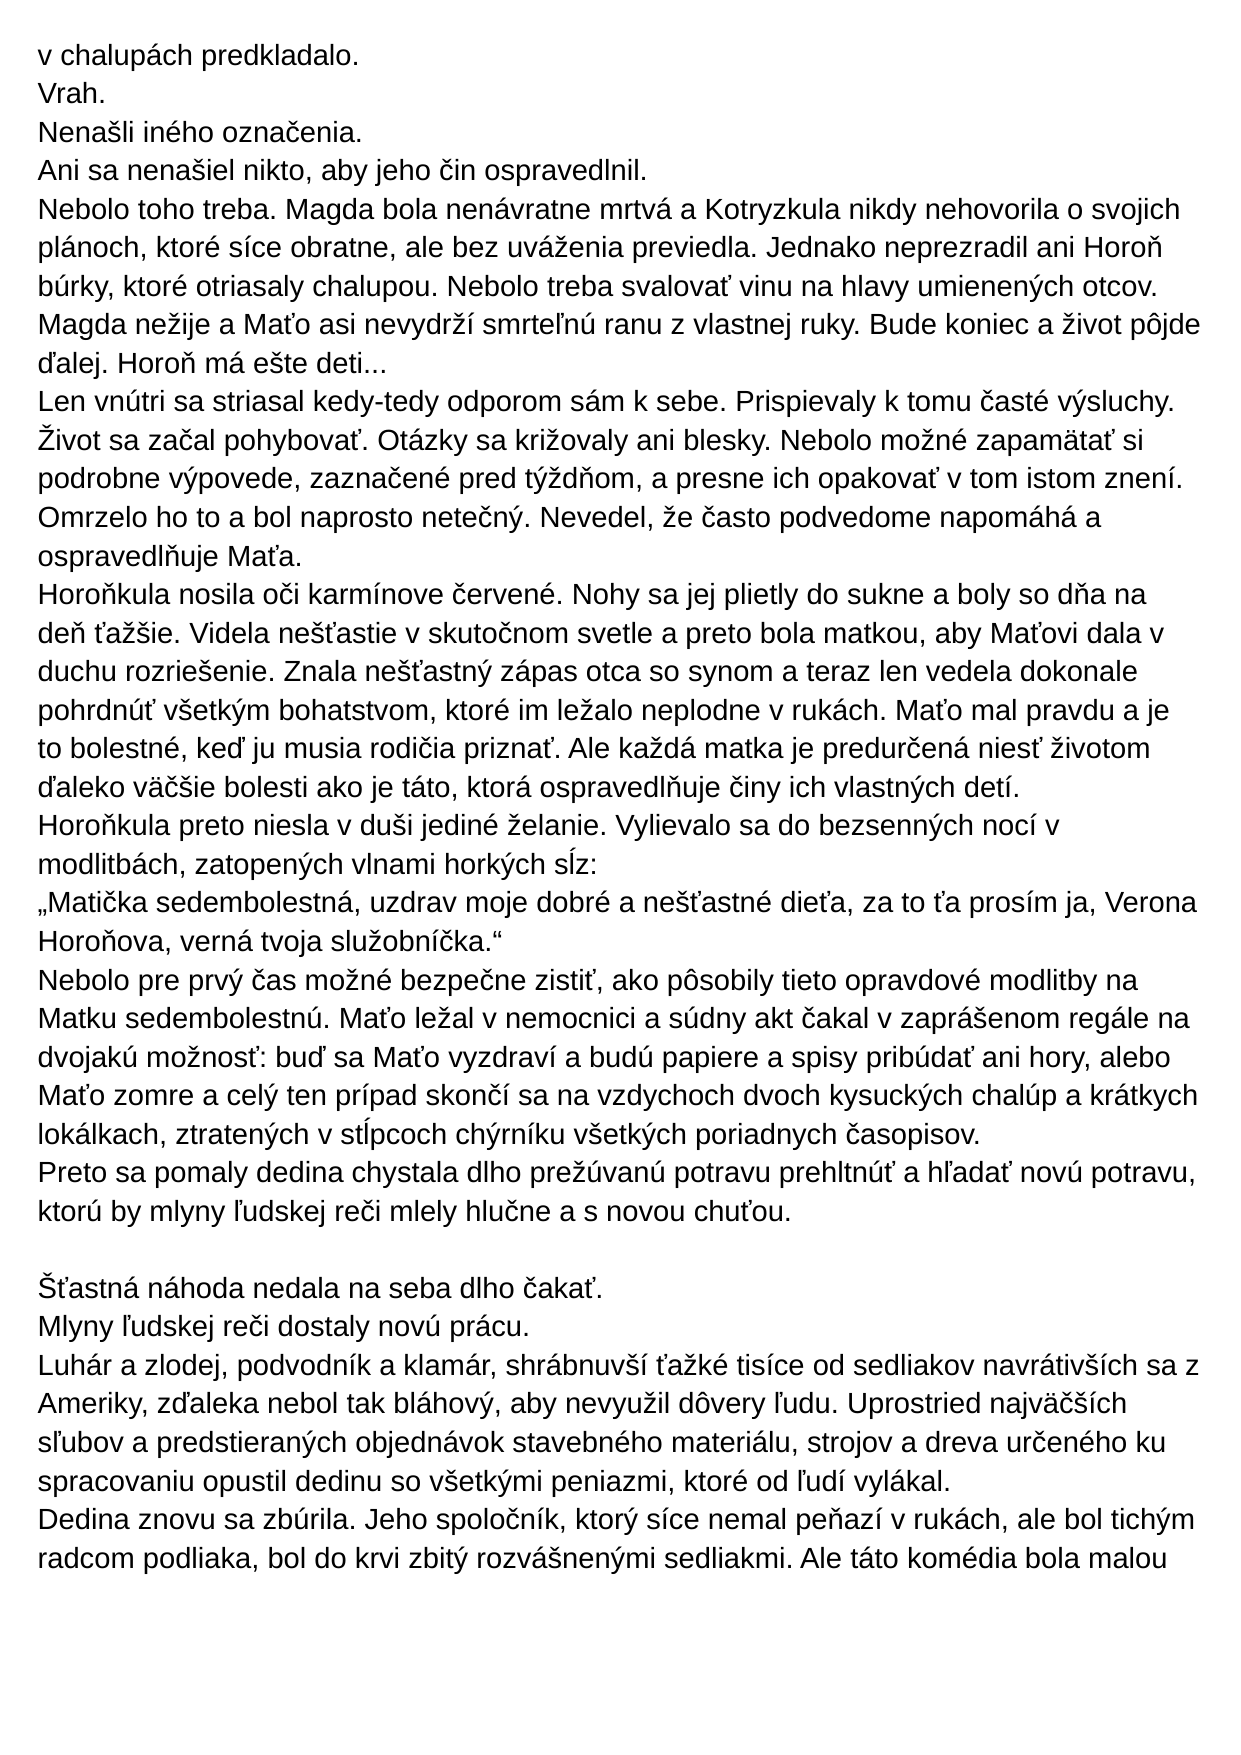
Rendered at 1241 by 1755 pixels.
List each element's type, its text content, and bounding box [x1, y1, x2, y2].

text v chalupách predkladalo. [37, 37, 1203, 71]
text Šťastná náhoda nedala na seba dlho čakať. [37, 1271, 1203, 1304]
text Nenašli iného označenia. [37, 114, 1203, 148]
text Dedina znovu sa zbúrila. Jeho spoločník, ktorý síce nemal peňazí v rukách, ale bol tichým radcom podliaka, bol do krvi zbitý rozvášnenými sedliakmi. Ale táto komédia bola malou [37, 1502, 1203, 1574]
text Vrah. [37, 76, 1203, 109]
text Nebolo toho treba. Magda bola nenávratne mrtvá a Kotryzkula nikdy nehovorila o svojich plánoch, ktoré síce obratne, ale bez uváženia previedla. Jednako neprezradil ani Horoň búrky, ktoré otriasaly chalupou. Nebolo treba svalovať vinu na hlavy umienených otcov. [37, 192, 1203, 302]
text Len vnútri sa striasal kedy-tedy odporom sám k sebe. Prispievaly k tomu časté výsluchy. Život sa začal pohybovať. Otázky sa križovaly ani blesky. Nebolo možné zapamätať si podrobne výpovede, zaznačené pred týždňom, a presne ich opakovať v tom istom znení. Omrzelo ho to a bol naprosto netečný. Nevedel, že často podvedome napomáhá a ospravedlňuje Maťa. [37, 384, 1203, 572]
text Horoňkula preto niesla v duši jediné želanie. Vylievalo sa do bezsenných nocí v modlitbách, zatopených vlnami horkých sĺz: [37, 808, 1203, 880]
text Luhár a zlodej, podvodník a klamár, shrábnuvší ťažké tisíce od sedliakov navrátivších sa z Ameriky, zďaleka nebol tak bláhový, aby nevyužil dôvery ľudu. Uprostried najväčších sľubov a predstieraných objednávok stavebného materiálu, strojov a dreva určeného ku spracovaniu opustil dedinu so všetkými peniazmi, ktoré od ľudí vylákal. [37, 1348, 1203, 1497]
text Preto sa pomaly dedina chystala dlho prežúvanú potravu prehltnúť a hľadať novú potravu, ktorú by mlyny ľudskej reči mlely hlučne a s novou chuťou. [37, 1155, 1203, 1227]
text Mlyny ľudskej reči dostaly novú prácu. [37, 1309, 1203, 1343]
text Ani sa nenašiel nikto, aby jeho čin ospravedlnil. [37, 153, 1203, 187]
text Magda nežije a Maťo asi nevydrží smrteľnú ranu z vlastnej ruky. Bude koniec a život pôjde ďalej. Horoň má ešte deti... [37, 307, 1203, 379]
text Nebolo pre prvý čas možné bezpečne zistiť, ako pôsobily tieto opravdové modlitby na Matku sedembolestnú. Maťo ležal v nemocnici a súdny akt čakal v zaprášenom regále na dvojakú možnosť: buď sa Maťo vyzdraví a budú papiere a spisy pribúdať ani hory, alebo Maťo zomre a celý ten prípad skončí sa na vzdychoch dvoch kysuckých chalúp a krátkych lokálkach, ztratených v stĺpcoch chýrníku všetkých poriadnych časopisov. [37, 962, 1203, 1150]
text Horoňkula nosila oči karmínove červené. Nohy sa jej plietly do sukne a boly so dňa na deň ťažšie. Videla nešťastie v skutočnom svetle a preto bola matkou, aby Maťovi dala v duchu rozriešenie. Znala nešťastný zápas otca so synom a teraz len vedela dokonale pohrdnúť všetkým bohatstvom, ktoré im ležalo neplodne v rukách. Maťo mal pravdu a je to bolestné, keď ju musia rodičia priznať. Ale každá matka je predurčená niesť životom ďaleko väčšie bolesti ako je táto, ktorá ospravedlňuje činy ich vlastných detí. [37, 577, 1203, 803]
text „Matička sedembolestná, uzdrav moje dobré a nešťastné dieťa, za to ťa prosím ja, Verona Horoňova, verná tvoja služobníčka.“ [37, 885, 1203, 957]
